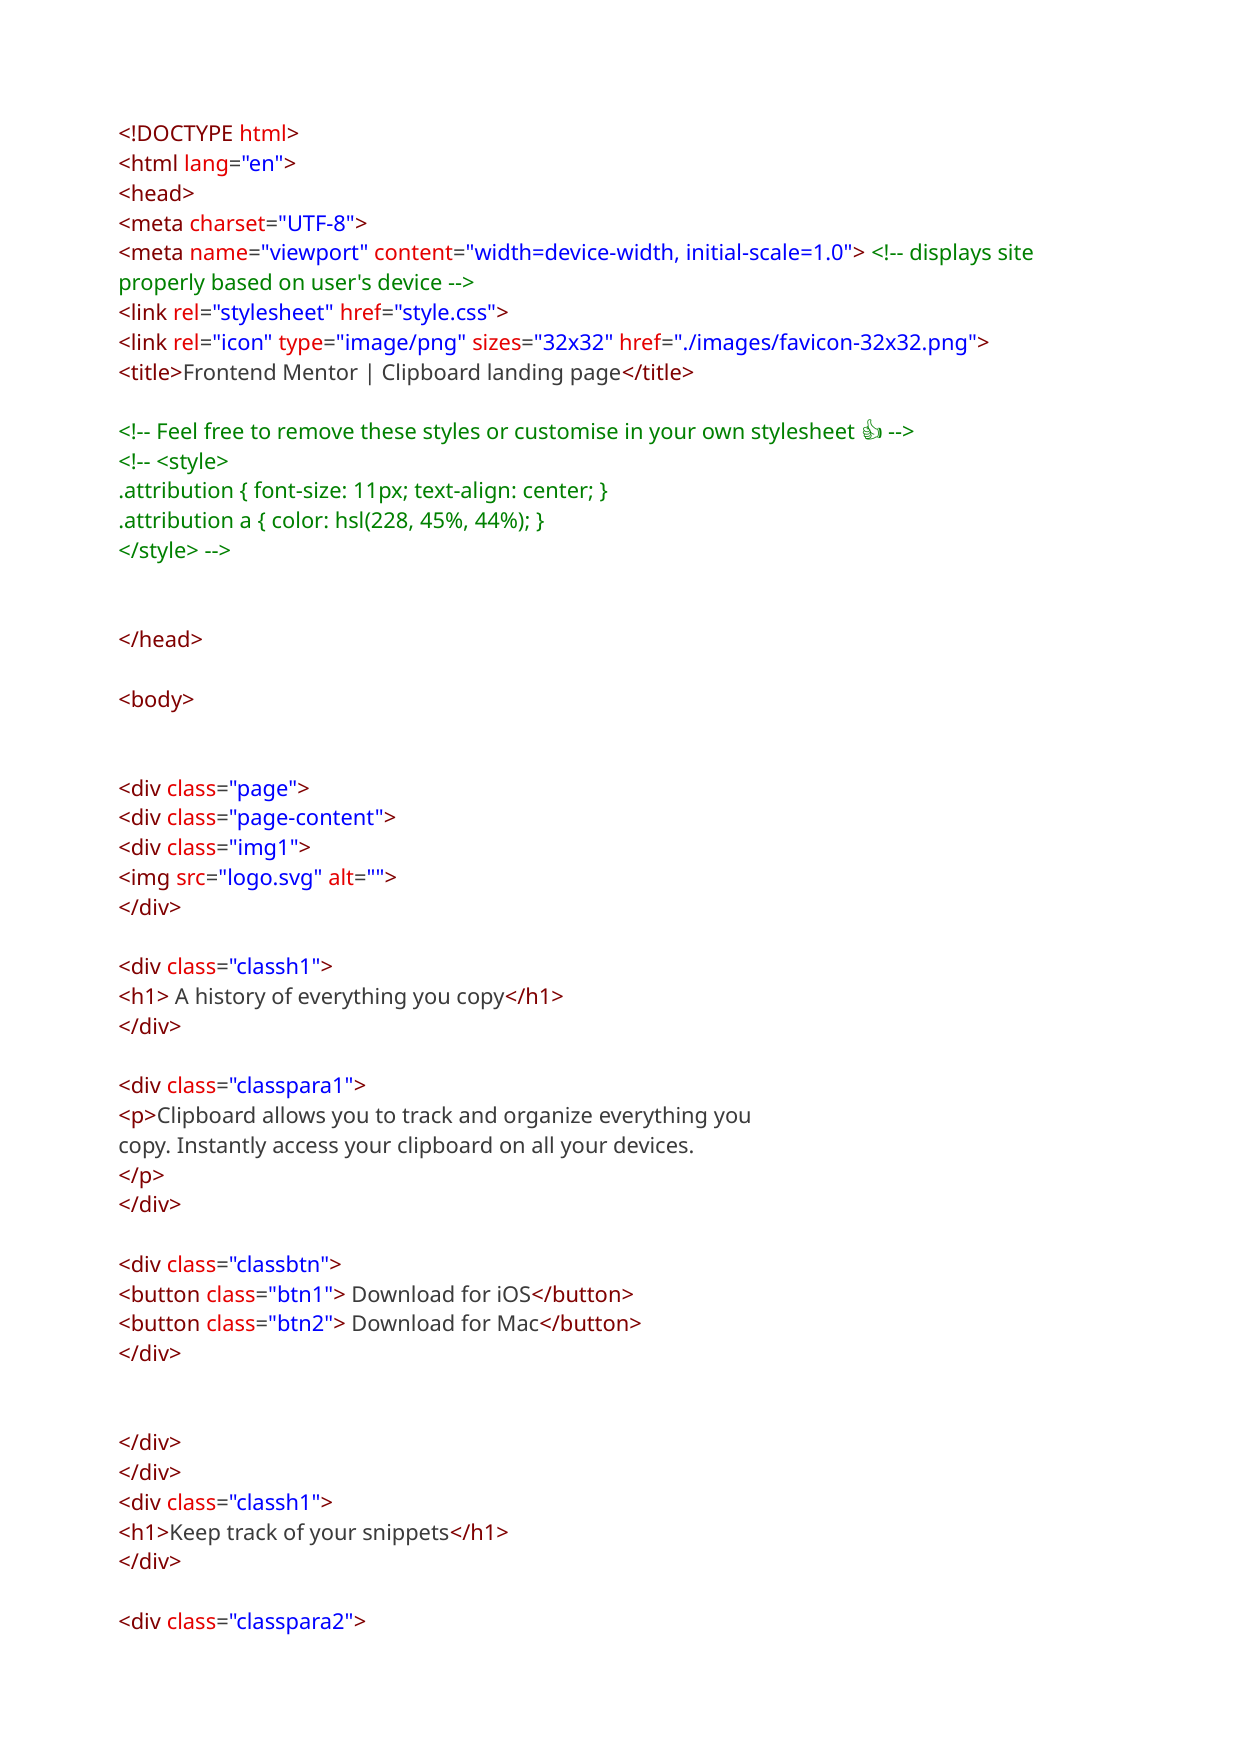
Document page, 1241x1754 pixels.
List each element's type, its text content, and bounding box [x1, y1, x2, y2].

text <head> [118, 178, 1122, 207]
text </div> [118, 892, 1122, 921]
text </div> [118, 1427, 1122, 1457]
text </div> [118, 1189, 1122, 1219]
text <meta charset="UTF-8"> [118, 207, 1122, 237]
text <title>Frontend Mentor | Clipboard landing page</title> [118, 356, 1122, 386]
text </div> [118, 1546, 1122, 1576]
text <div class="page"> [118, 772, 1122, 802]
text <h1> A history of everything you copy</h1> [118, 981, 1122, 1011]
text <button class="btn2"> Download for Mac</button> [118, 1308, 1122, 1338]
text <body> [118, 683, 1122, 713]
text <div class="classpara1"> [118, 1070, 1122, 1100]
text <p>Clipboard allows you to track and organize everything you [118, 1100, 1122, 1130]
text </head> [118, 624, 1122, 654]
text <!-- Feel free to remove these styles or customise in your own stylesheet 👍 --> [118, 416, 1122, 446]
text <!-- <style> [118, 446, 1122, 476]
text <div class="classpara2"> [118, 1606, 1122, 1636]
text <html lang="en"> [118, 148, 1122, 178]
text <div class="img1"> [118, 832, 1122, 862]
text <div class="classh1"> [118, 951, 1122, 981]
text <meta name="viewport" content="width=device-width, initial-scale=1.0"> <!-- displays site properly based on user's device --> [118, 237, 1122, 297]
text <h1>Keep track of your snippets</h1> [118, 1517, 1122, 1546]
text <div class="classh1"> [118, 1487, 1122, 1517]
text </div> [118, 1338, 1122, 1368]
text </div> [118, 1011, 1122, 1041]
text <button class="btn1"> Download for iOS</button> [118, 1279, 1122, 1308]
text </p> [118, 1159, 1122, 1189]
text .attribution a { color: hsl(228, 45%, 44%); } [118, 505, 1122, 535]
text </style> --> [118, 535, 1122, 565]
text copy. Instantly access your clipboard on all your devices. [118, 1130, 1122, 1159]
text </div> [118, 1457, 1122, 1487]
text <img src="logo.svg" alt=""> [118, 862, 1122, 892]
text .attribution { font-size: 11px; text-align: center; } [118, 476, 1122, 505]
text <link rel="icon" type="image/png" sizes="32x32" href="./images/favicon-32x32.png"> [118, 327, 1122, 356]
text <!DOCTYPE html> [118, 118, 1122, 148]
text <div class="classbtn"> [118, 1249, 1122, 1279]
text <div class="page-content"> [118, 802, 1122, 832]
text <link rel="stylesheet" href="style.css"> [118, 297, 1122, 327]
